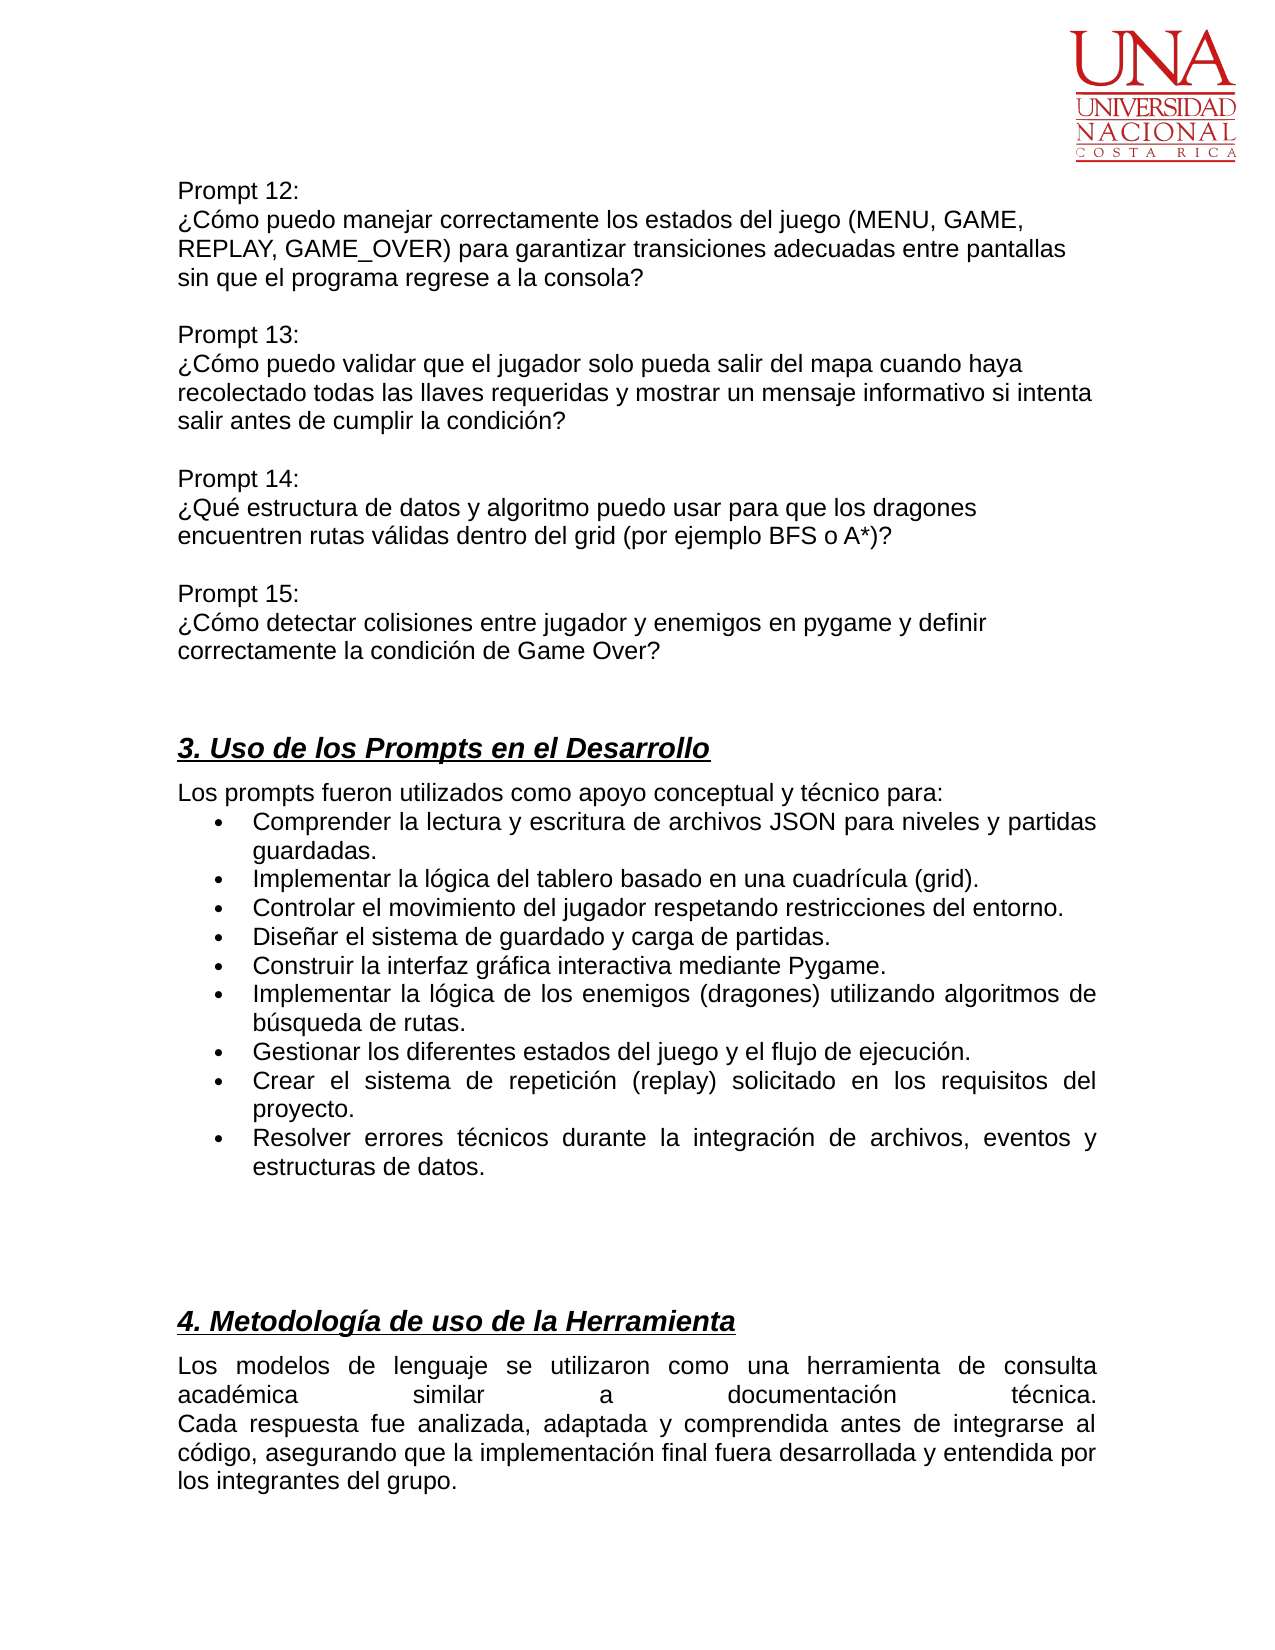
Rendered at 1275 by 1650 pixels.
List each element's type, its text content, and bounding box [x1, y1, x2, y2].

list Gestionar los diferentes estados del juego y el flujo de ejecución. [215, 1037, 1098, 1066]
list Implementar la lógica de los enemigos (dragones) utilizando algoritmos de búsqueda de rutas. [215, 979, 1098, 1037]
text Los prompts fueron utilizados como apoyo conceptual y técnico para: [177, 778, 1098, 807]
list Implementar la lógica del tablero basado en una cuadrícula (grid). [215, 864, 1098, 893]
text Prompt 12: ¿Cómo puedo manejar correctamente los estados del juego (MENU, GAME, REPLAY, GAME_OVER) para garantizar transiciones adecuadas entre pantallas sin que el programa regrese a la consola? [177, 176, 1098, 291]
subtitle 3. Uso de los Prompts en el Desarrollo [177, 731, 1098, 765]
text Prompt 15: ¿Cómo detectar colisiones entre jugador y enemigos en pygame y definir correctamente la condición de Game Over? [177, 579, 1098, 665]
list Controlar el movimiento del jugador respetando restricciones del entorno. [215, 893, 1098, 922]
subtitle 4. Metodología de uso de la Herramienta [177, 1304, 1098, 1338]
list Resolver errores técnicos durante la integración de archivos, eventos y estructuras de datos. [215, 1123, 1098, 1181]
text Prompt 14: ¿Qué estructura de datos y algoritmo puedo usar para que los dragones encuentren rutas válidas dentro del grid (por ejemplo BFS o A*)? [177, 464, 1098, 550]
text Prompt 13: ¿Cómo puedo validar que el jugador solo pueda salir del mapa cuando haya recolectado todas las llaves requeridas y mostrar un mensaje informativo si intenta salir antes de cumplir la condición? [177, 320, 1098, 435]
text Los modelos de lenguaje se utilizaron como una herramienta de consulta académica similar a documentación técnica. Cada respuesta fue analizada, adaptada y comprendida antes de integrarse al código, asegurando que la implementación final fuera desarrollada y entendida por los integrantes del grupo. [177, 1351, 1098, 1495]
list Construir la interfaz gráfica interactiva mediante Pygame. [215, 951, 1098, 979]
list Crear el sistema de repetición (replay) solicitado en los requisitos del proyecto. [215, 1066, 1098, 1123]
list Diseñar el sistema de guardado y carga de partidas. [215, 922, 1098, 951]
list Comprender la lectura y escritura de archivos JSON para niveles y partidas guardadas. [215, 807, 1098, 864]
